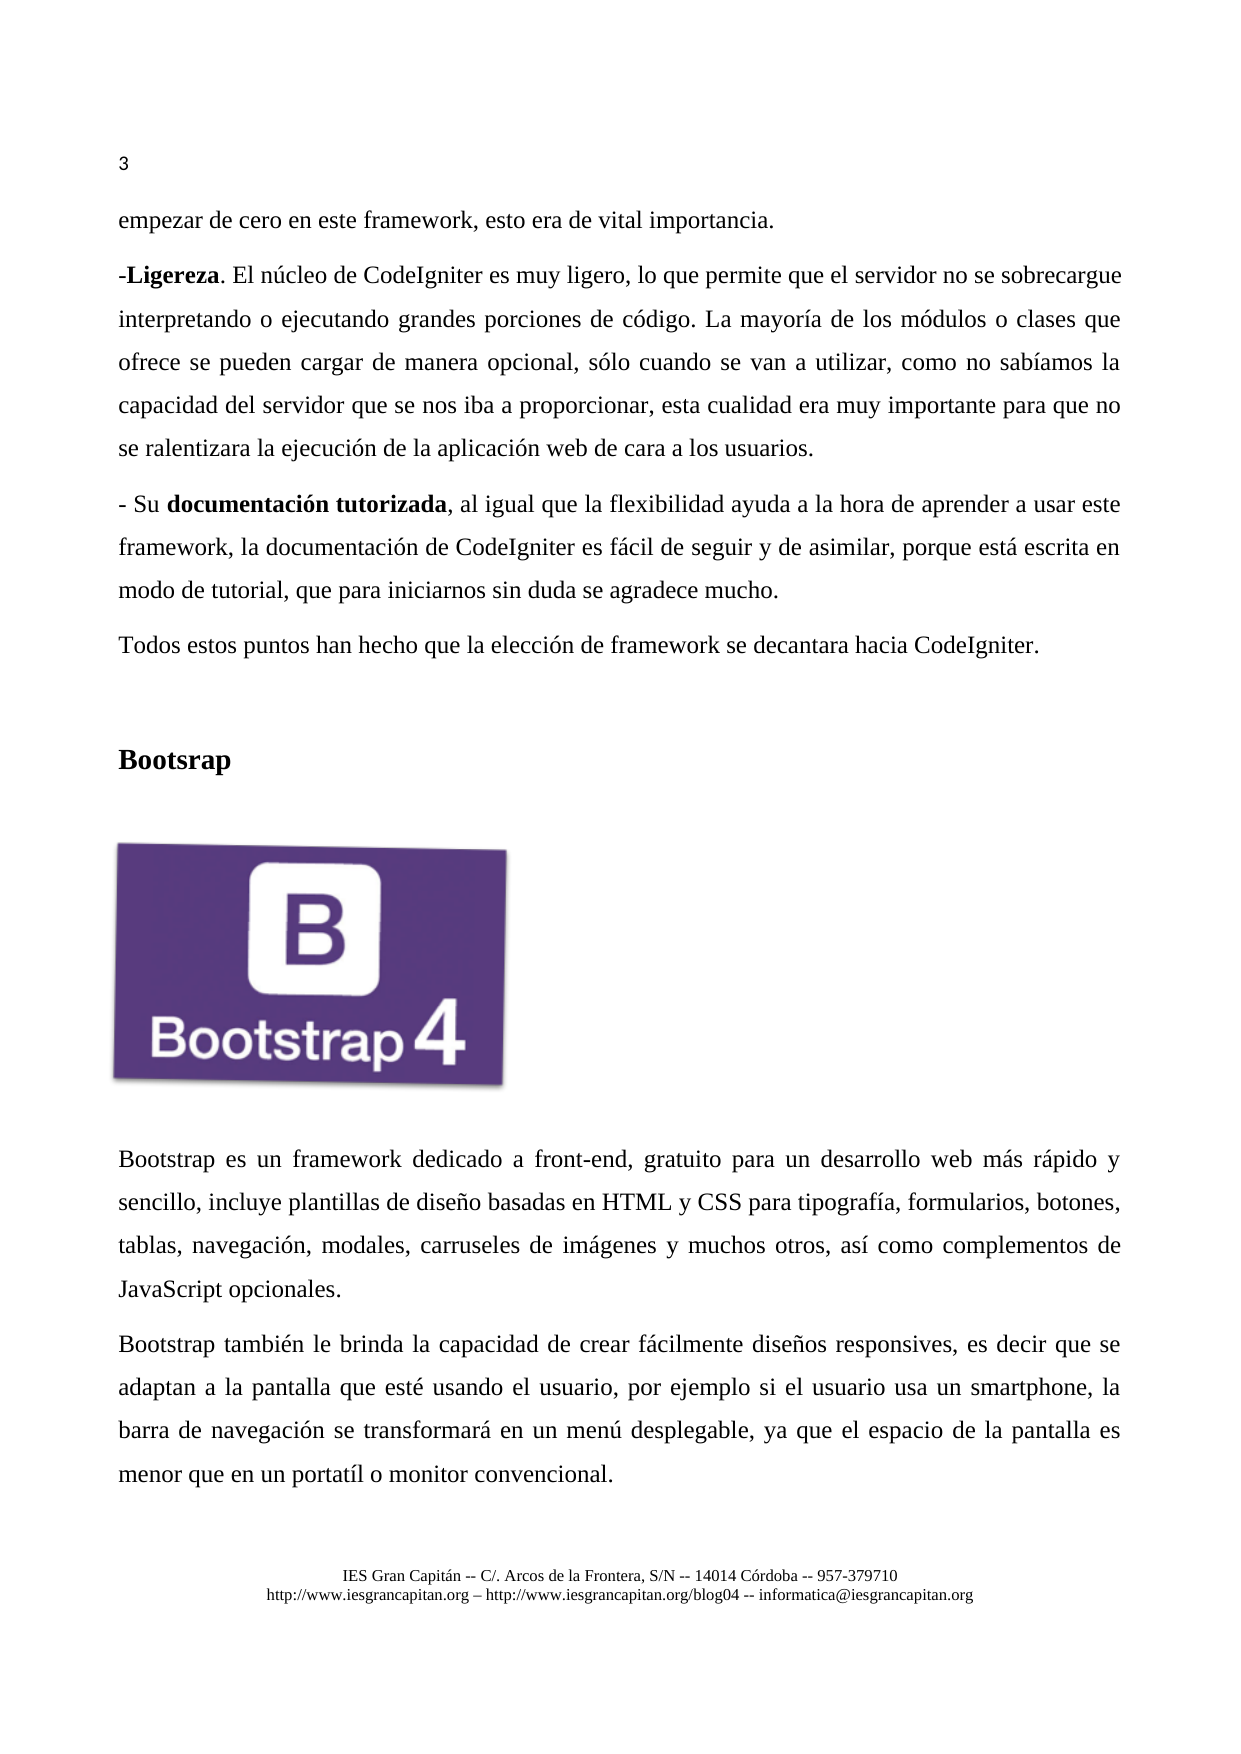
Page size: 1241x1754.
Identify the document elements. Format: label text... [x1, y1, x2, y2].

text Bootstrap es un framework dedicado a front-end, gratuito para un desarrollo web más rápido y sencillo, incluye plantillas de diseño basadas en HTML y CSS para tipografía, formularios, botones, tablas, navegación, modales, carruseles de imágenes y muchos otros, así como complementos de JavaScript opcionales. [118, 1144, 1122, 1302]
text -Ligereza. El núcleo de CodeIgniter es muy ligero, lo que permite que el servidor no se sobrecargue interpretando o ejecutando grandes porciones de código. La mayoría de los módulos o clases que ofrece se pueden cargar de manera opcional, sólo cuando se van a utilizar, como no sabíamos la capacidad del servidor que se nos iba a proporcionar, esta cualidad era muy importante para que no se ralentizara la ejecución de la aplicación web de cara a los usuarios. [118, 261, 1122, 462]
text empezar de cero en este framework, esto era de vital importancia. [118, 205, 1122, 234]
text Bootsrap [118, 742, 1122, 775]
text - Su documentación tutorizada, al igual que la flexibilidad ayuda a la hora de aprender a usar este framework, la documentación de CodeIgniter es fácil de seguir y de asimilar, porque está escrita en modo de tutorial, que para iniciarnos sin duda se agradece mucho. [118, 489, 1122, 604]
text Bootstrap también le brinda la capacidad de crear fácilmente diseños responsives, es decir que se adaptan a la pantalla que esté usando el usuario, por ejemplo si el usuario usa un smartphone, la barra de navegación se transformará en un menú desplegable, ya que el espacio de la pantalla es menor que en un portatíl o monitor convencional. [118, 1329, 1122, 1487]
text Todos estos puntos han hecho que la elección de framework se decantara hacia CodeIgniter. [118, 631, 1122, 659]
picture [86, 813, 533, 1114]
